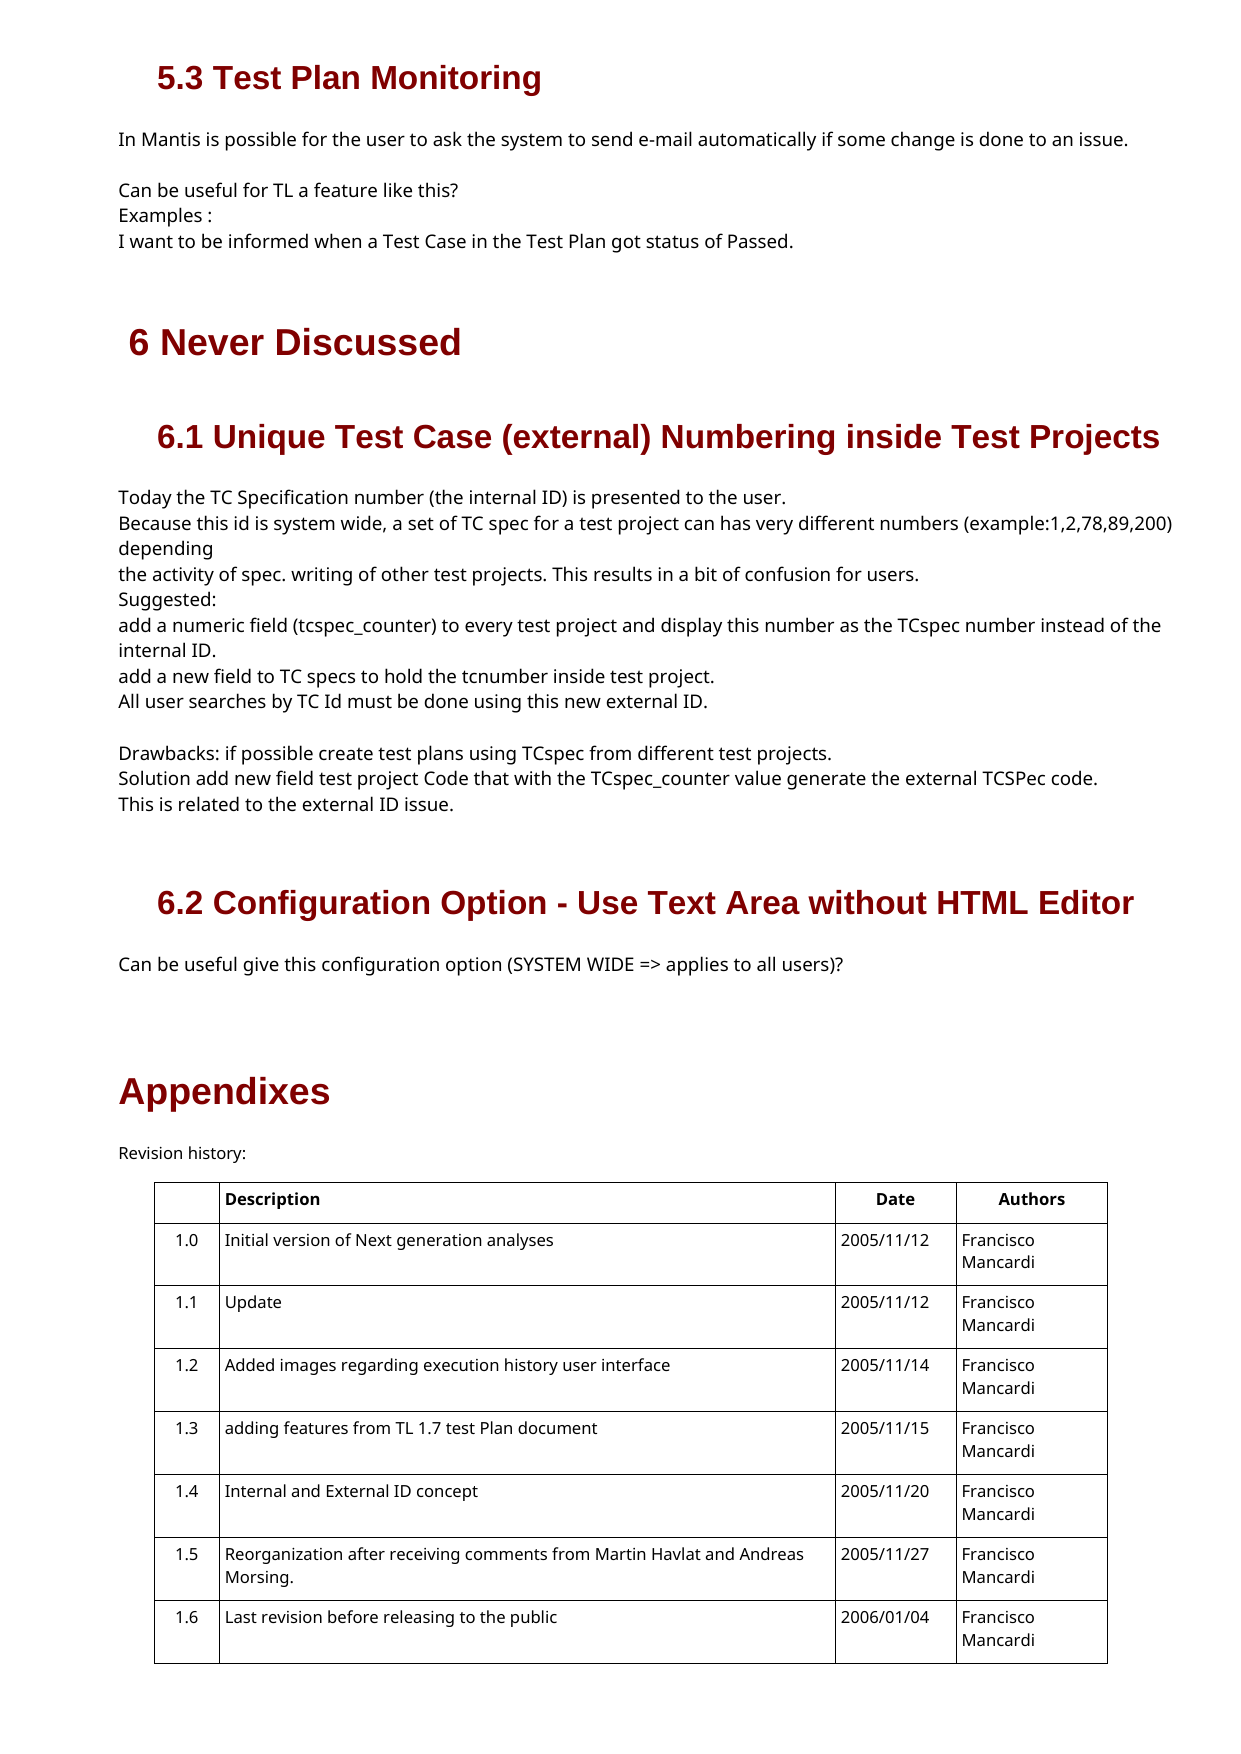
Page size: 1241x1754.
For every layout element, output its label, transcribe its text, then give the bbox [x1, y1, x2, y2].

subtitle Unique Test Case (external) Numbering inside Test Projects [148, 418, 1181, 455]
table_cell 1.1 [155, 1286, 219, 1348]
text Revision history: [118, 1142, 1181, 1164]
table_cell adding features from TL 1.7 test Plan document [220, 1412, 835, 1474]
table_cell 1.2 [155, 1349, 219, 1411]
text Can be useful give this configuration option (SYSTEM WIDE => applies to all users)? [118, 951, 1181, 1028]
subtitle Appendixes [118, 1070, 1181, 1112]
table_cell 2005/11/14 [836, 1349, 956, 1411]
table_cell Francisco Mancardi [957, 1412, 1107, 1474]
table_cell Initial version of Next generation analyses [220, 1224, 835, 1285]
table_cell Francisco Mancardi [957, 1601, 1107, 1663]
table_cell 1.0 [155, 1224, 219, 1285]
table_cell 2005/11/12 [836, 1286, 956, 1348]
table_header Description [220, 1183, 835, 1222]
table_cell Reorganization after receiving comments from Martin Havlat and Andreas Morsing. [220, 1538, 835, 1600]
subtitle Configuration Option - Use Text Area without HTML Editor [148, 884, 1181, 922]
table_header Date [836, 1183, 956, 1222]
table_cell Last revision before releasing to the public [220, 1601, 835, 1663]
table_header Authors [957, 1183, 1107, 1222]
table_cell Francisco Mancardi [957, 1224, 1107, 1285]
table_cell Francisco Mancardi [957, 1349, 1107, 1411]
table_cell 2005/11/12 [836, 1224, 956, 1285]
table_cell 2006/01/04 [836, 1601, 956, 1663]
table_cell Francisco Mancardi [957, 1475, 1107, 1537]
text Today the TC Specification number (the internal ID) is presented to the user. Because this id is system wide, a set of TC spec for a test project can has very different numbers (example:1,2,78,89,200) depending the activity of spec. writing of other test projects. This results in a bit of confusion for users. Suggested: add a numeric field (tcspec_counter) to every test project and display this number as the TCspec number instead of the internal ID. add a new field to TC specs to hold the tcnumber inside test project. All user searches by TC Id must be done using this new external ID. Drawbacks: if possible create test plans using TCspec from different test projects. Solution add new field test project Code that with the TCspec_counter value generate the external TCSPec code. This is related to the external ID issue. [118, 485, 1181, 842]
subtitle Never Discussed [118, 322, 1181, 363]
table_cell 1.6 [155, 1601, 219, 1663]
table_cell 2005/11/15 [836, 1412, 956, 1474]
table_cell Francisco Mancardi [957, 1538, 1107, 1600]
subtitle Test Plan Monitoring [148, 59, 1181, 96]
table_cell Added images regarding execution history user interface [220, 1349, 835, 1411]
table_cell Internal and External ID concept [220, 1475, 835, 1537]
table_cell 1.5 [155, 1538, 219, 1600]
text In Mantis is possible for the user to ask the system to send e-mail automatically if some change is done to an issue. Can be useful for TL a feature like this? Examples : I want to be informed when a Test Case in the Test Plan got status of Passed. [118, 126, 1181, 279]
table_cell Update [220, 1286, 835, 1348]
table_cell 2005/11/20 [836, 1475, 956, 1537]
table_cell 1.4 [155, 1475, 219, 1537]
table_header [155, 1183, 219, 1222]
table_cell Francisco Mancardi [957, 1286, 1107, 1348]
table_cell 2005/11/27 [836, 1538, 956, 1600]
table_cell 1.3 [155, 1412, 219, 1474]
